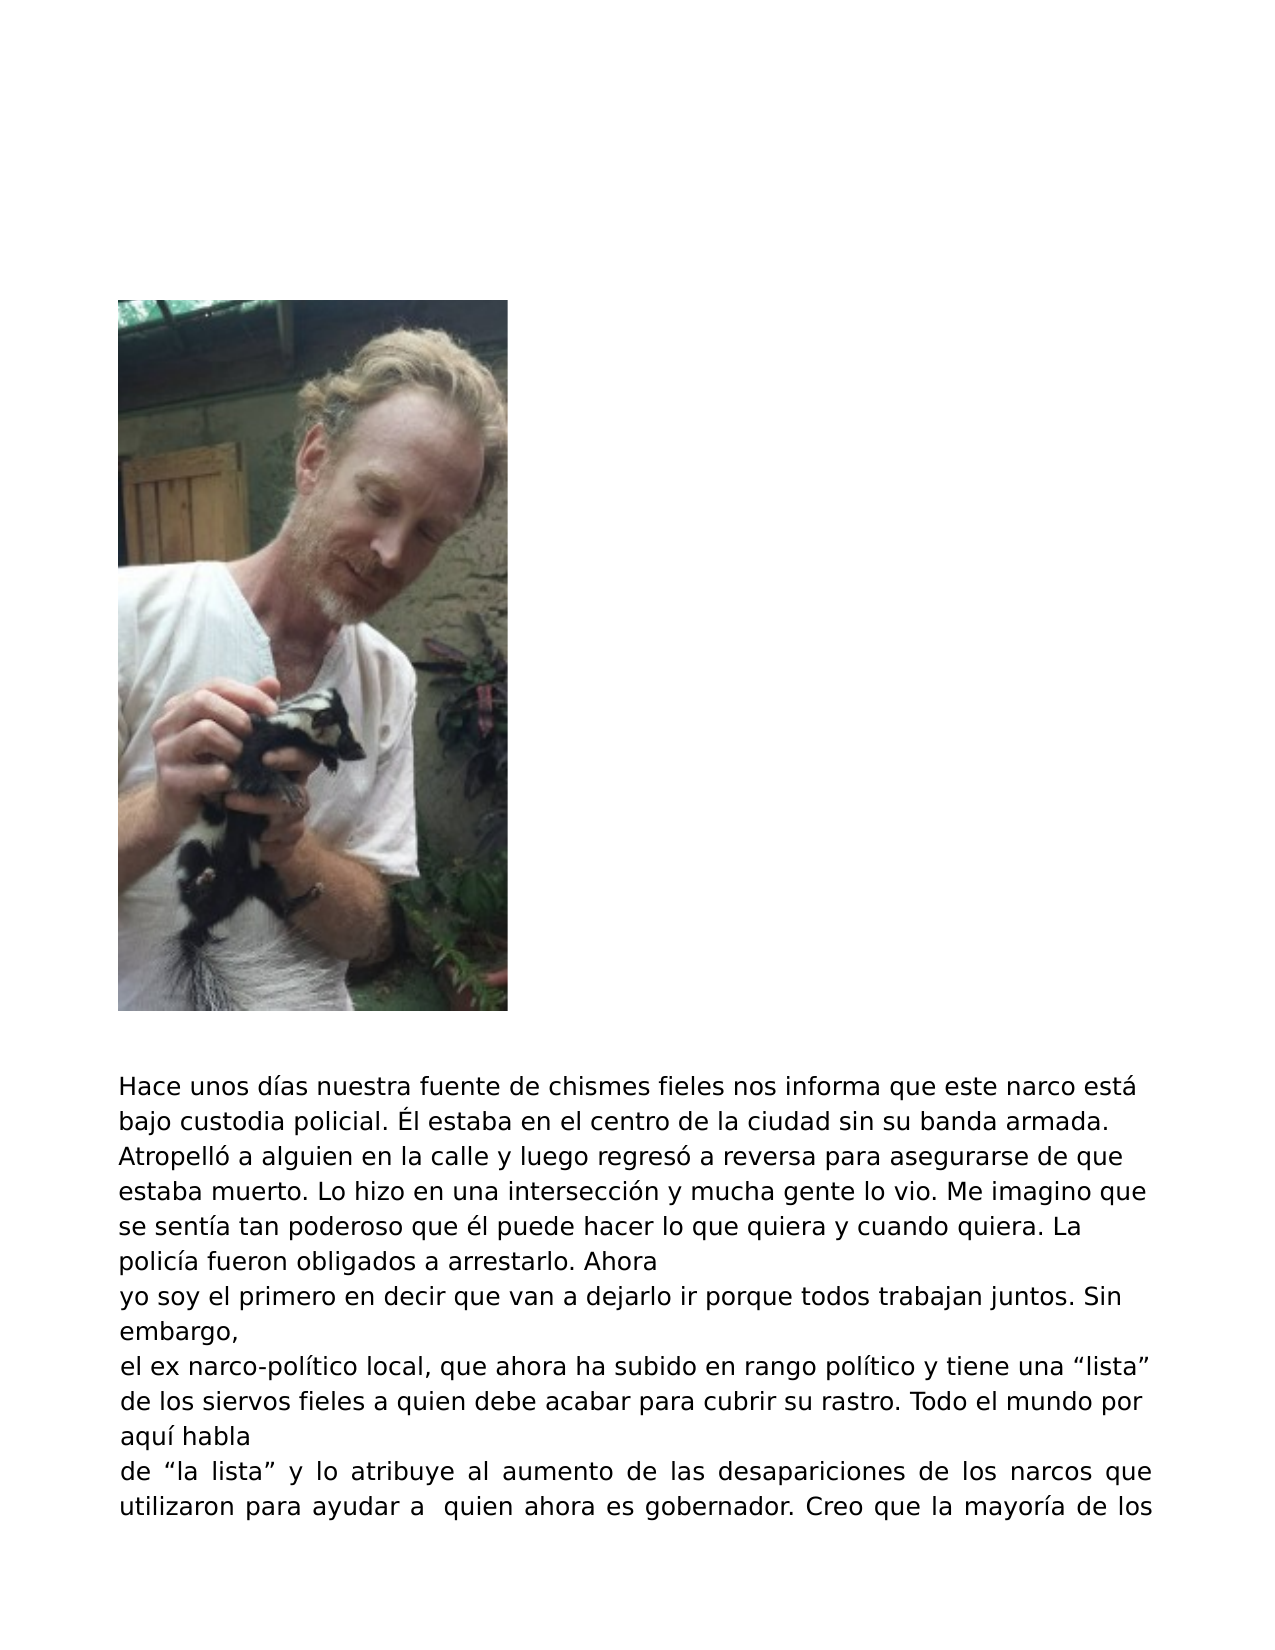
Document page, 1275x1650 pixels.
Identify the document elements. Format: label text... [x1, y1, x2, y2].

picture [118, 300, 508, 1011]
text el ex narco-político local, que ahora ha subido en rango político y tiene una “lista” de los siervos fieles a quien debe acabar para cubrir su rastro. Todo el mundo por aquí habla [120, 1352, 1157, 1451]
text yo soy el primero en decir que van a dejarlo ir porque todos trabajan juntos. Sin embargo, [119, 1282, 1157, 1346]
text Hace unos días nuestra fuente de chismes fieles nos informa que este narco está bajo custodia policial. Él estaba en el centro de la ciudad sin su banda armada. Atropelló a alguien en la calle y luego regresó a reversa para asegurarse de que estaba muerto. Lo hizo en una intersección y mucha gente lo vio. Me imagino que se sentía tan poderoso que él puede hacer lo que quiera y cuando quiera. La policía fueron obligados a arrestarlo. Ahora [118, 1072, 1157, 1276]
text de “la lista” y lo atribuye al aumento de las desapariciones de los narcos que utilizaron para ayudar a quien ahora es gobernador. Creo que la mayoría de los [119, 1457, 1154, 1521]
